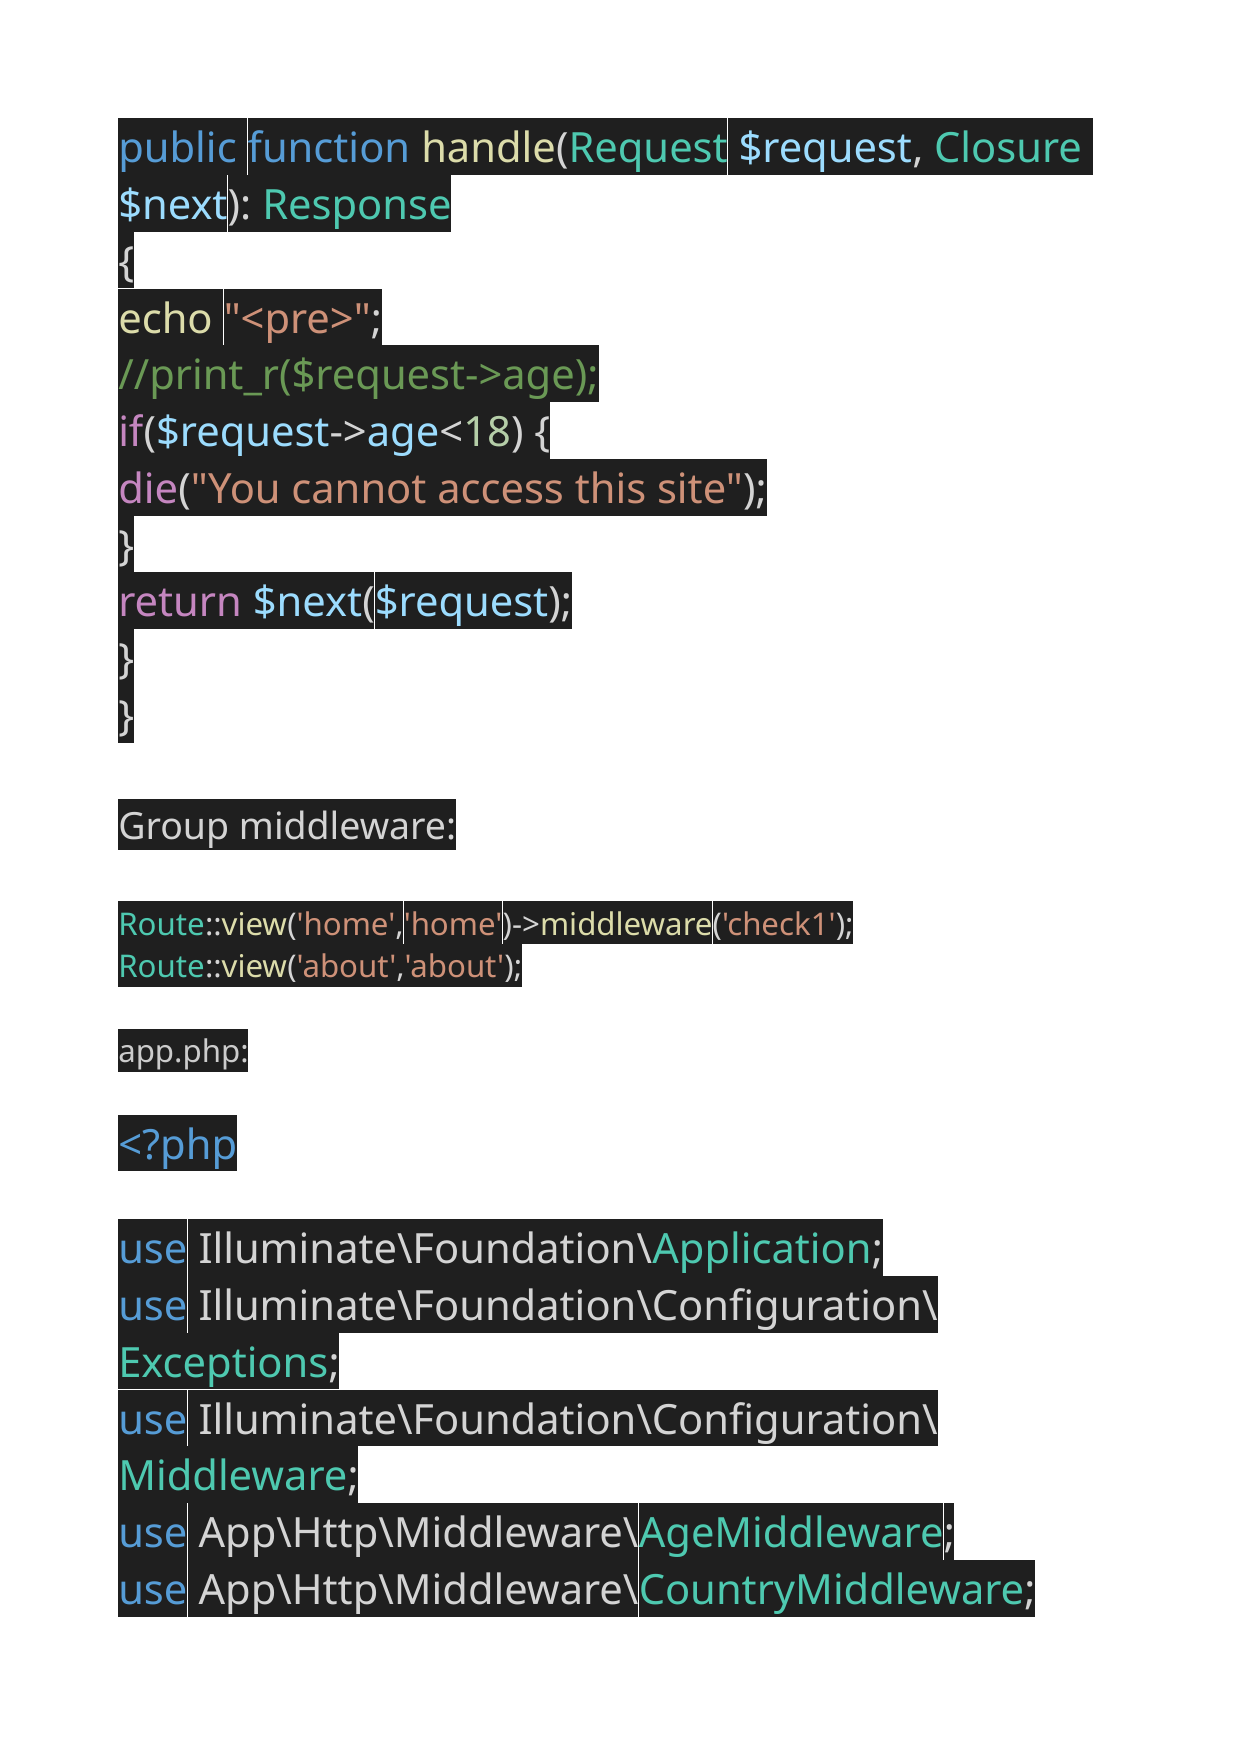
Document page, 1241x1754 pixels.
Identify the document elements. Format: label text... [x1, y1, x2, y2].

text } [118, 629, 1122, 686]
text public function handle(Request $request, Closure $next): Response [118, 118, 1122, 232]
text return $next($request); [118, 572, 1122, 629]
text use App\Http\Middleware\AgeMiddleware; [118, 1503, 1122, 1560]
text <?php [118, 1114, 1122, 1171]
text Group middleware: [118, 799, 1122, 850]
text Route::view('home','home')->middleware('check1'); [118, 901, 1122, 944]
text } [118, 516, 1122, 572]
text die("You cannot access this site"); [118, 459, 1122, 516]
text use Illuminate\Foundation\Application; [118, 1219, 1122, 1276]
text app.php: [118, 1029, 1122, 1072]
text use Illuminate\Foundation\Configuration\Exceptions; [118, 1276, 1122, 1389]
text } [118, 686, 1122, 743]
text use App\Http\Middleware\CountryMiddleware; [118, 1560, 1122, 1617]
text Route::view('about','about'); [118, 944, 1122, 987]
text //print_r($request->age); [118, 345, 1122, 402]
text if($request->age<18) { [118, 402, 1122, 459]
text { [118, 232, 1122, 288]
text echo "<pre>"; [118, 288, 1122, 345]
text use Illuminate\Foundation\Configuration\Middleware; [118, 1389, 1122, 1503]
